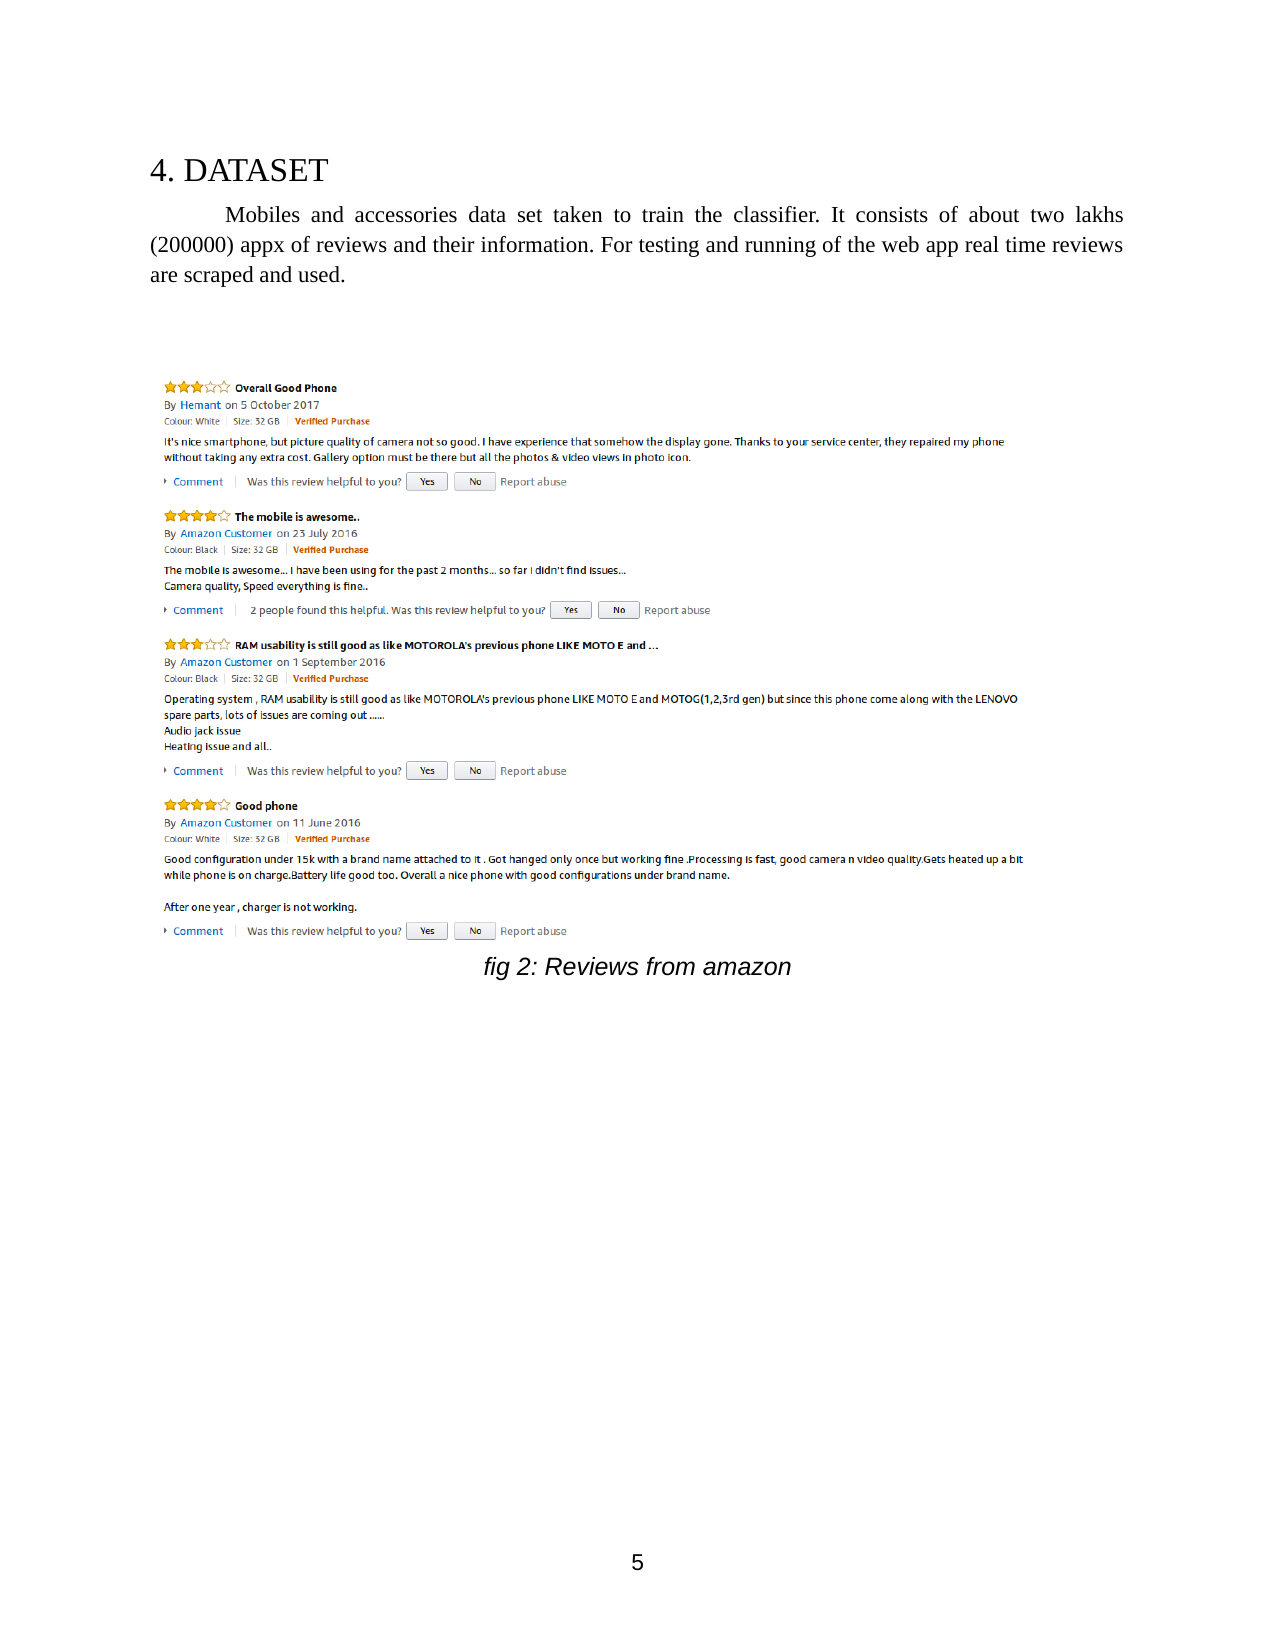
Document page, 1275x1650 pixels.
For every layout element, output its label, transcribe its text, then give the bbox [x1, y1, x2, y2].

text fig 2: Reviews from amazon [150, 948, 1125, 981]
subtitle 4. DATASET [150, 150, 1125, 188]
picture [150, 364, 1125, 948]
text Mobiles and accessories data set taken to train the classifier. It consists of about two lakhs (200000) appx of reviews and their information. For testing and running of the web app real time reviews are scraped and used. [150, 201, 1125, 288]
